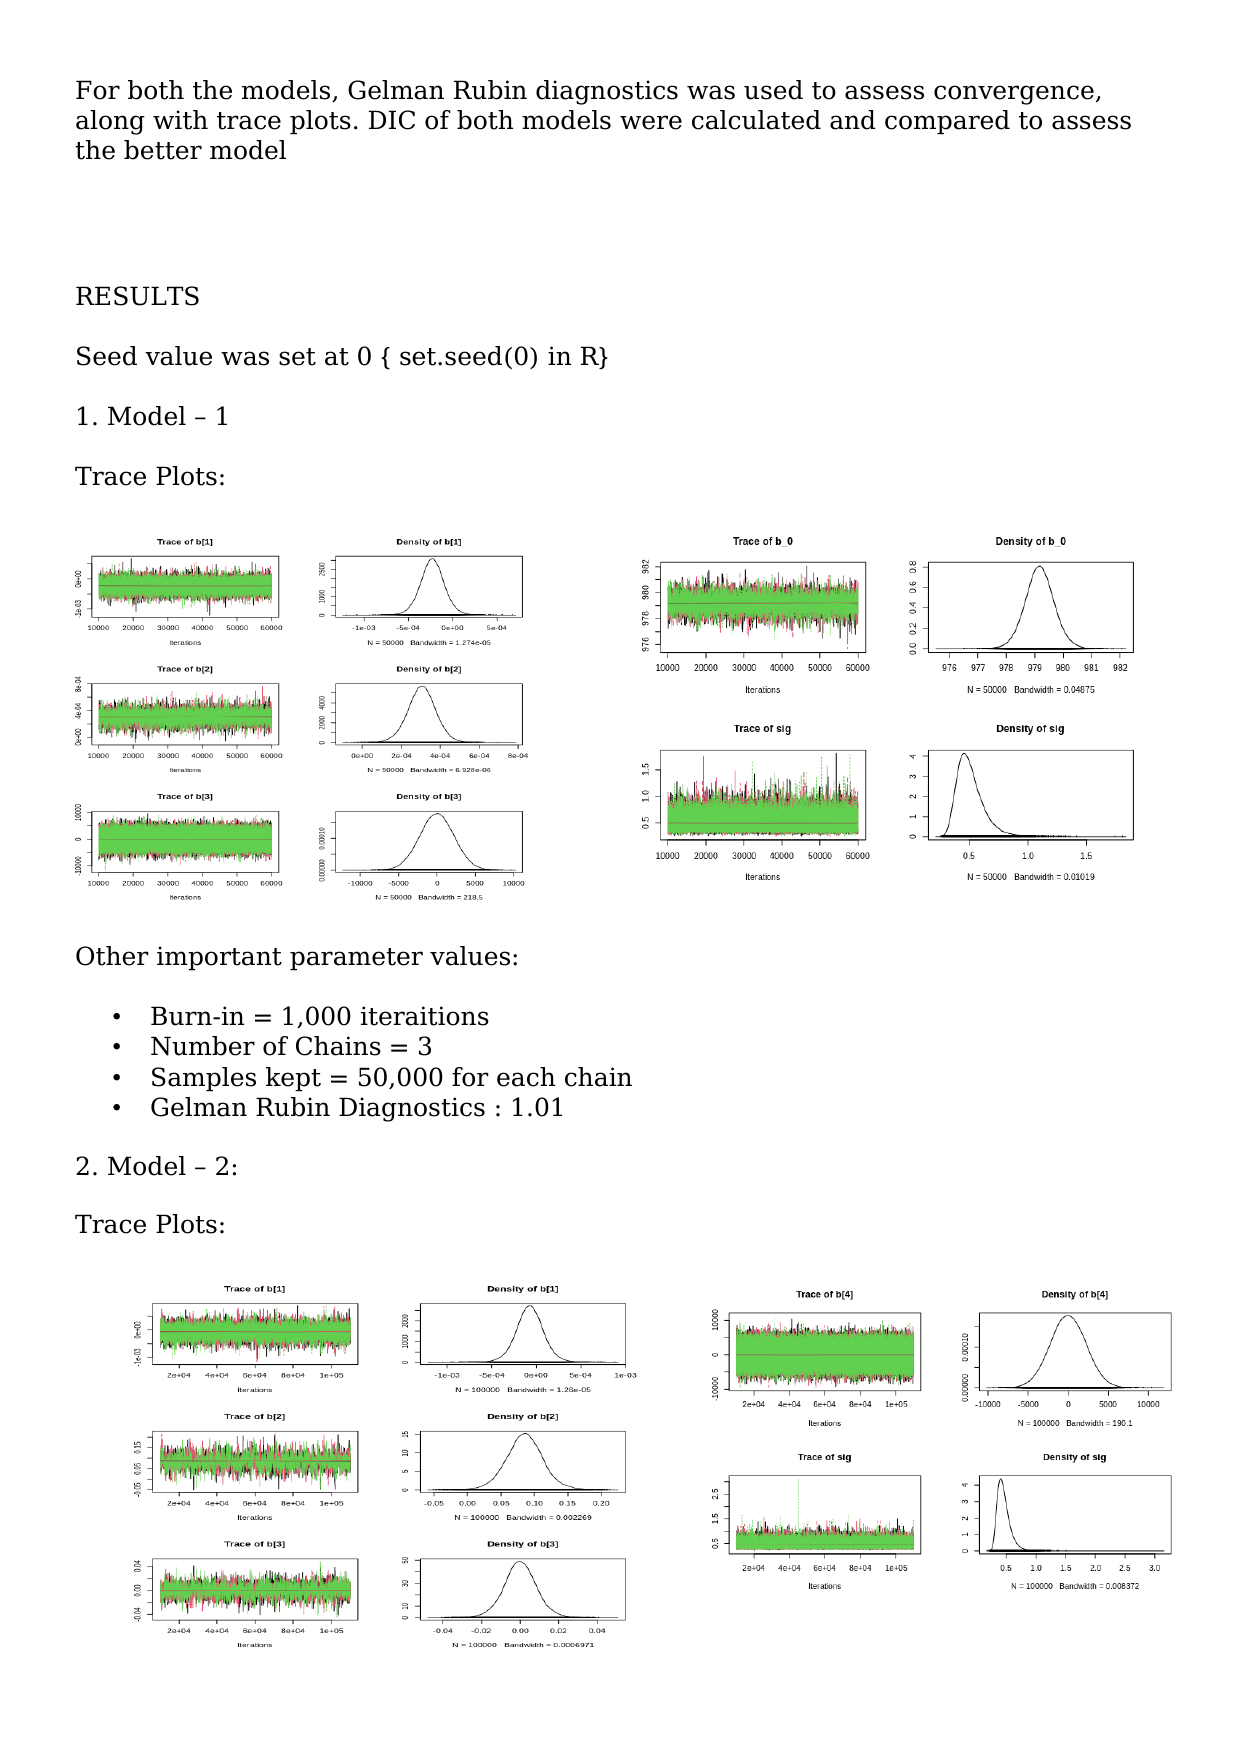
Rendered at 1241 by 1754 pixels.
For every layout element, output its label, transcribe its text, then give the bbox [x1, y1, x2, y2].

text Trace Plots: [75, 461, 1165, 491]
text 1. Model – 1 [75, 401, 1165, 431]
list Burn-in = 1,000 iteraitions [112, 1001, 1165, 1031]
list Number of Chains = 3 [112, 1031, 1165, 1061]
picture [623, 526, 676, 752]
text For both the models, Gelman Rubin diagnostics was used to assess convergence, along with trace plots. DIC of both models were calculated and compared to assess the better model [75, 75, 1165, 165]
picture [59, 532, 106, 906]
list Gelman Rubin Diagnostics : 1.01 [112, 1091, 1165, 1122]
text Other important parameter values: [75, 941, 1165, 971]
text 2. Model – 2: [75, 1150, 1165, 1180]
text Seed value was set at 0 { set.seed(0) in R} [75, 341, 1165, 371]
picture [117, 1276, 170, 1655]
text Trace Plots: [75, 1209, 1165, 1239]
picture [694, 1277, 742, 1648]
list Samples kept = 50,000 for each chain [112, 1061, 1165, 1091]
text RESULTS [75, 281, 1165, 311]
